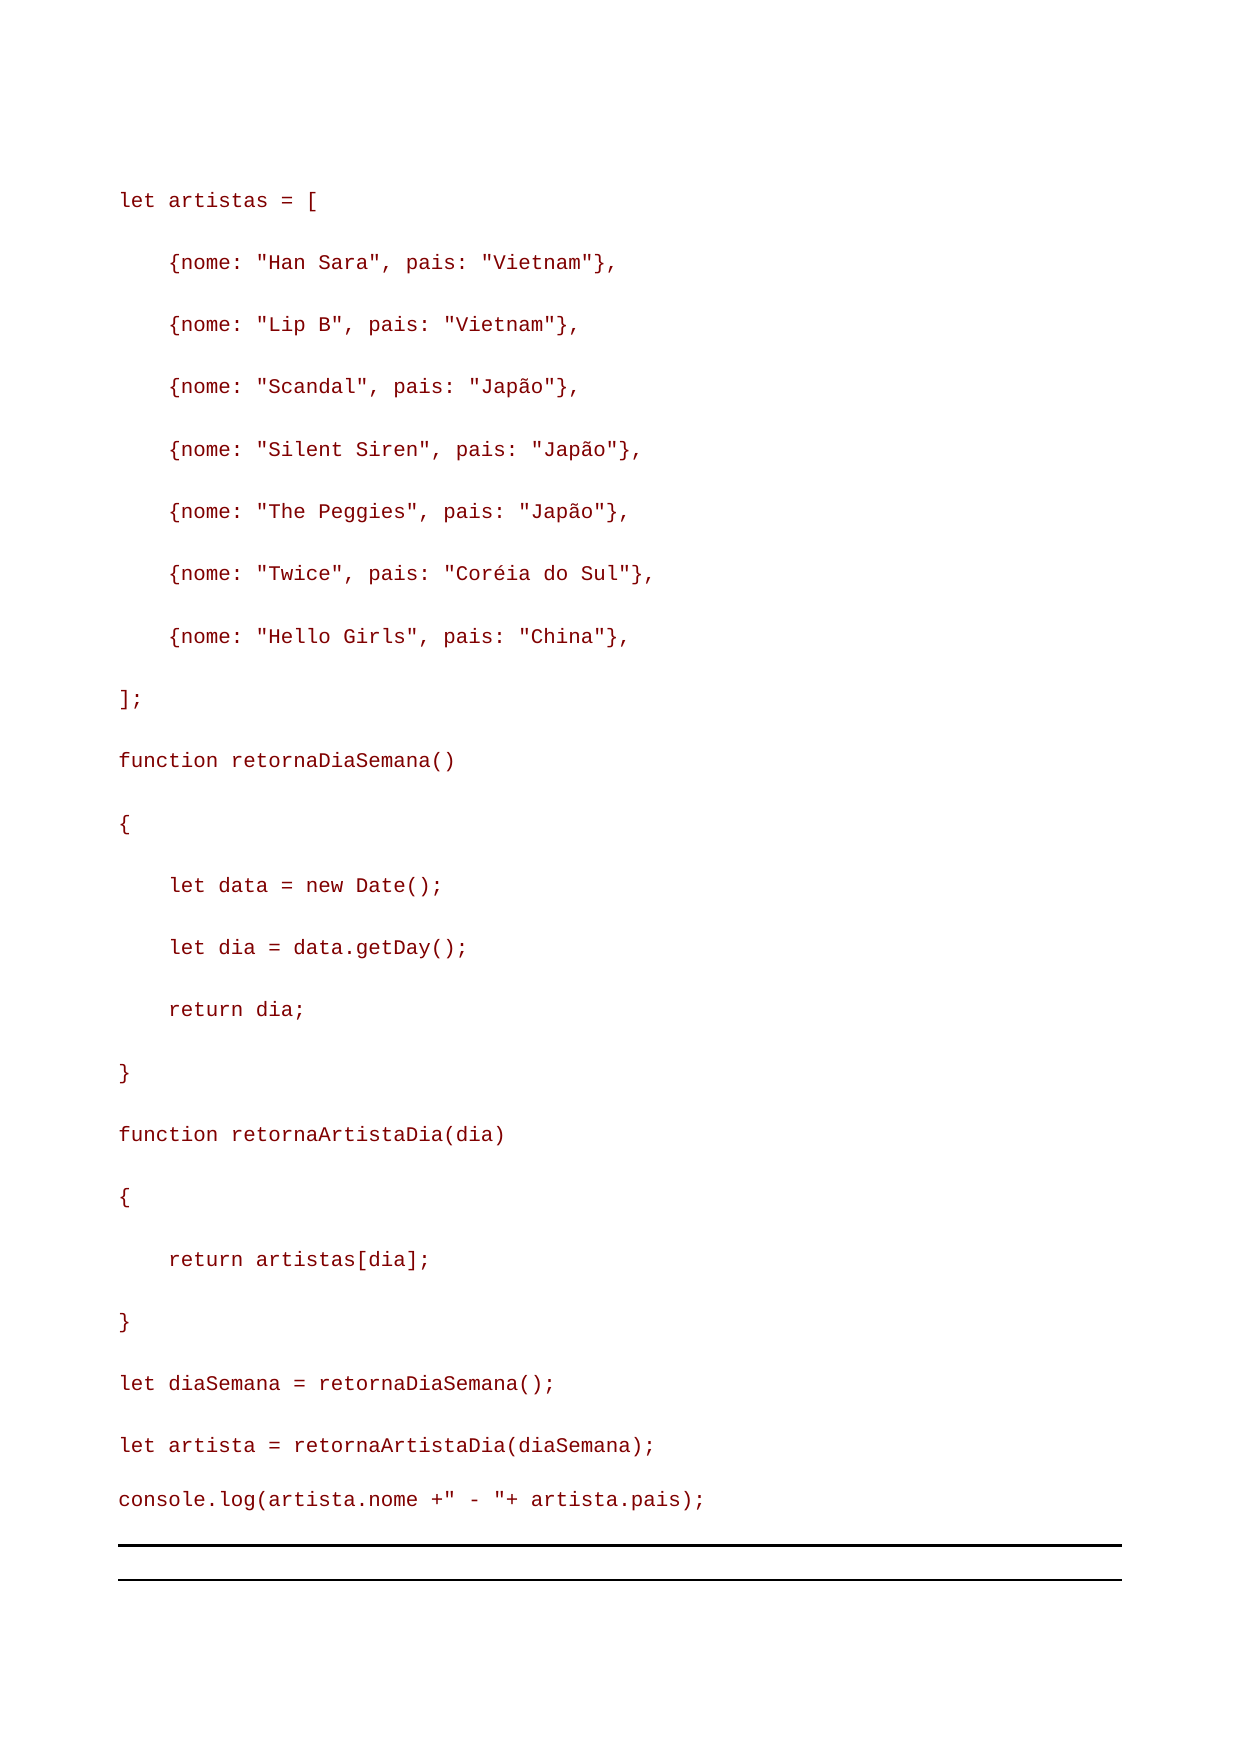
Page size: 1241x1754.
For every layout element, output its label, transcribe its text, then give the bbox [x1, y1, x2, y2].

text {nome: "Hello Girls", pais: "China"}, [118, 616, 1122, 649]
text let dia = data.getDay(); [118, 928, 1122, 961]
text function retornaDiaSemana() [118, 741, 1122, 774]
text {nome: "Twice", pais: "Coréia do Sul"}, [118, 554, 1122, 587]
text let artistas = [ [118, 180, 1122, 213]
text {nome: "Lip B", pais: "Vietnam"}, [118, 305, 1122, 338]
text {nome: "Scandal", pais: "Japão"}, [118, 367, 1122, 400]
text let data = new Date(); [118, 866, 1122, 898]
text {nome: "Silent Siren", pais: "Japão"}, [118, 429, 1122, 462]
text let diaSemana = retornaDiaSemana(); [118, 1364, 1122, 1397]
text console.log(artista.nome +" - "+ artista.pais); [118, 1488, 1122, 1512]
text } [118, 1302, 1122, 1334]
text {nome: "The Peggies", pais: "Japão"}, [118, 492, 1122, 525]
text return artistas[dia]; [118, 1239, 1122, 1272]
text {nome: "Han Sara", pais: "Vietnam"}, [118, 243, 1122, 276]
text let artista = retornaArtistaDia(diaSemana); [118, 1426, 1122, 1459]
text { [118, 1177, 1122, 1210]
text } [118, 1052, 1122, 1085]
text { [118, 803, 1122, 836]
text ]; [118, 679, 1122, 712]
text function retornaArtistaDia(dia) [118, 1115, 1122, 1148]
text return dia; [118, 990, 1122, 1023]
